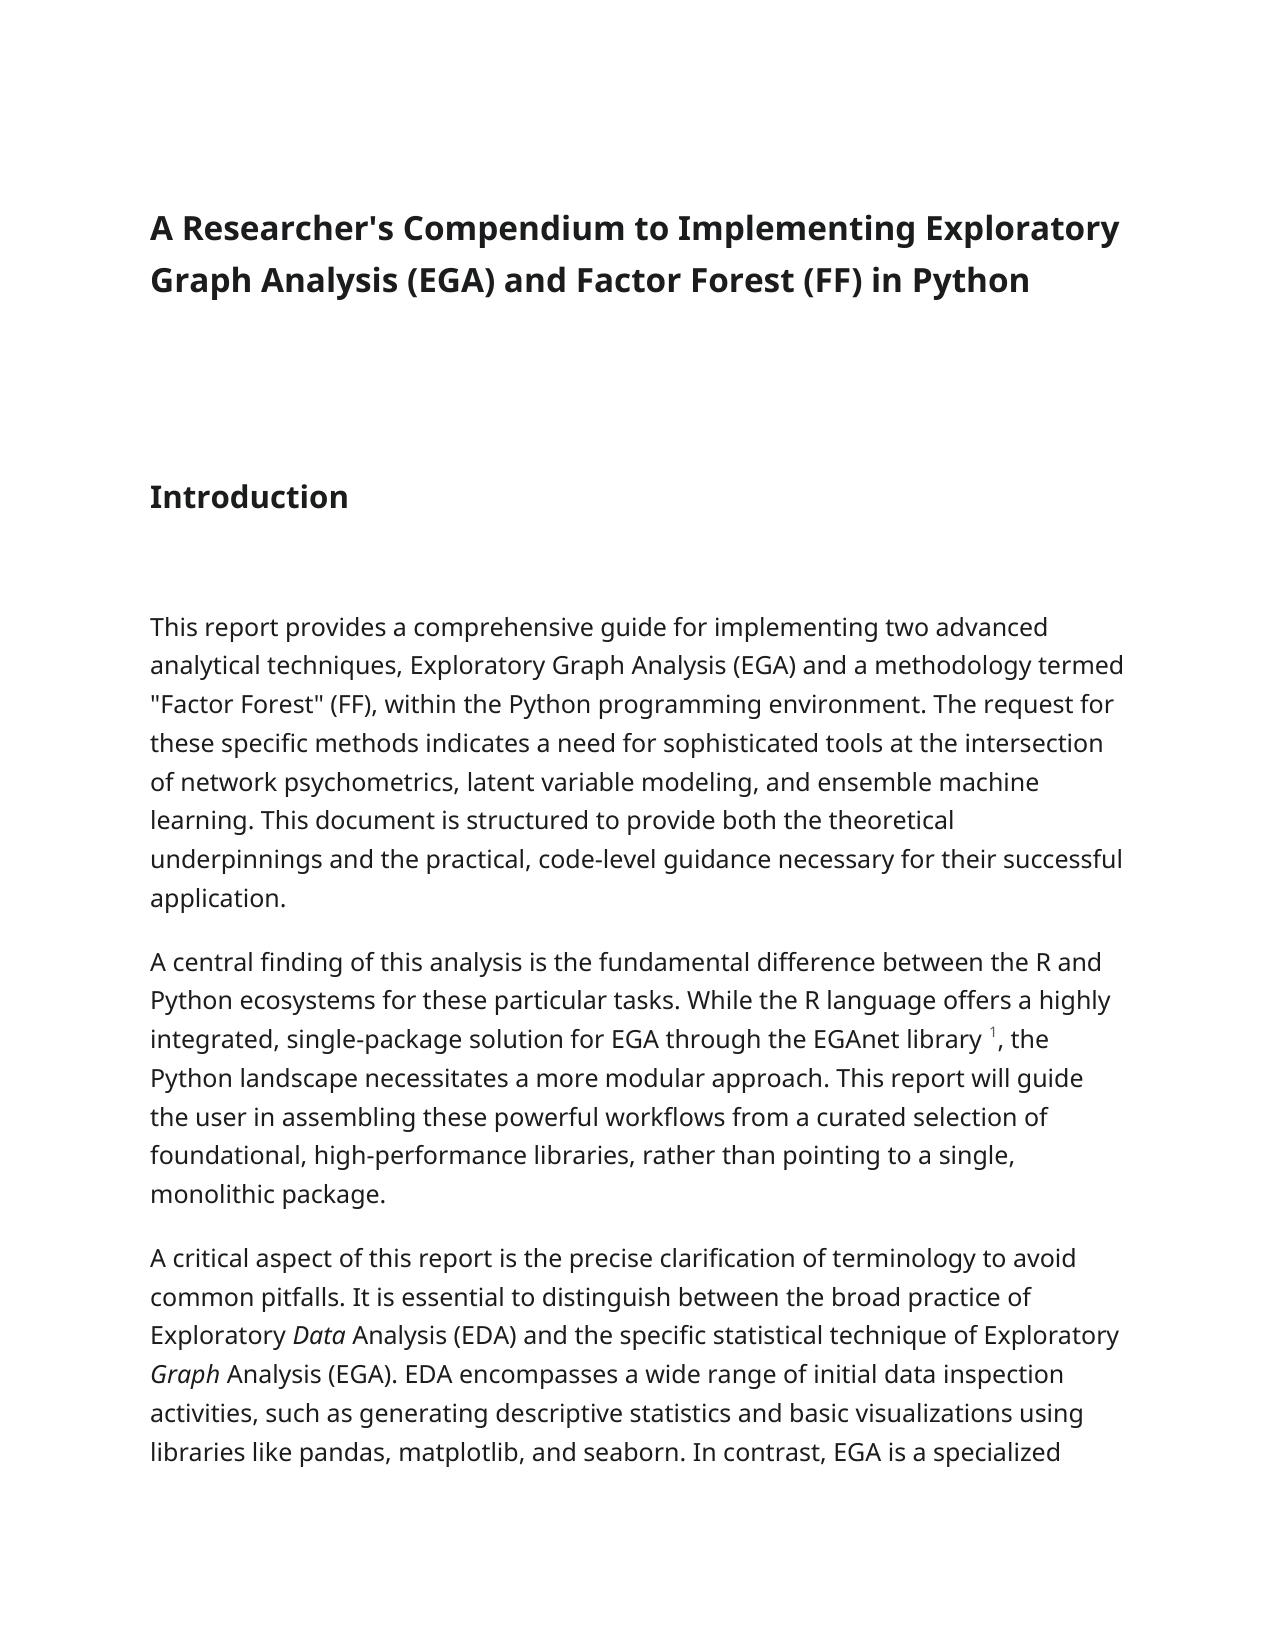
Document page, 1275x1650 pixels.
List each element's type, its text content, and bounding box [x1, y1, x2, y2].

subtitle A Researcher's Compendium to Implementing Exploratory Graph Analysis (EGA) and Factor Forest (FF) in Python [150, 205, 1125, 302]
text A critical aspect of this report is the precise clarification of terminology to avoid common pitfalls. It is essential to distinguish between the broad practice of Exploratory Data Analysis (EDA) and the specific statistical technique of Exploratory Graph Analysis (EGA). EDA encompasses a wide range of initial data inspection activities, such as generating descriptive statistics and basic visualizations using libraries like pandas, matplotlib, and seaborn. In contrast, EGA is a specialized [150, 1240, 1125, 1468]
text This report provides a comprehensive guide for implementing two advanced analytical techniques, Exploratory Graph Analysis (EGA) and a methodology termed "Factor Forest" (FF), within the Python programming environment. The request for these specific methods indicates a need for sophisticated tools at the intersection of network psychometrics, latent variable modeling, and ensemble machine learning. This document is structured to provide both the theoretical underpinnings and the practical, code-level guidance necessary for their successful application. [150, 609, 1125, 914]
subtitle Introduction [150, 474, 1125, 517]
text A central finding of this analysis is the fundamental difference between the R and Python ecosystems for these particular tasks. While the R language offers a highly integrated, single-package solution for EGA through the EGAnet library 1, the Python landscape necessitates a more modular approach. This report will guide the user in assembling these powerful workflows from a curated selection of foundational, high-performance libraries, rather than pointing to a single, monolithic package. [150, 944, 1125, 1211]
